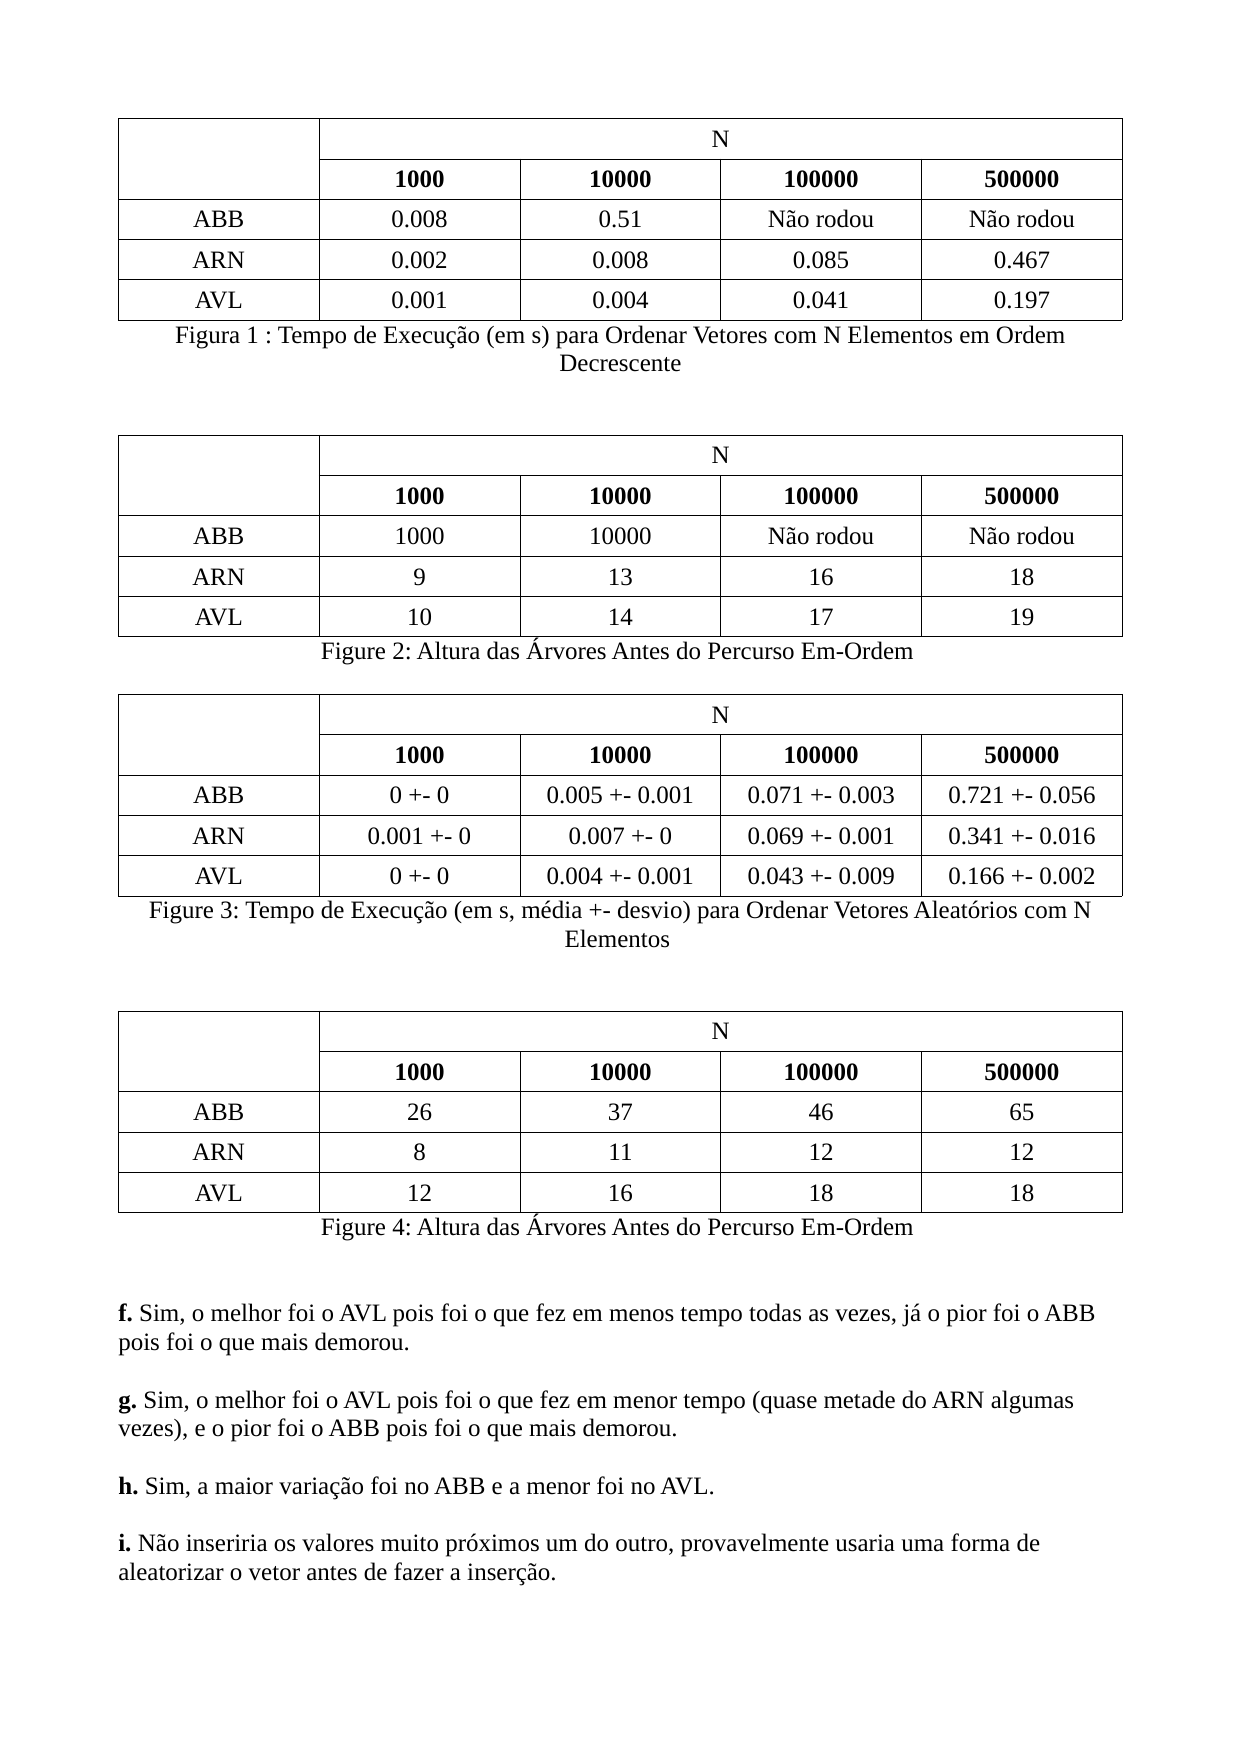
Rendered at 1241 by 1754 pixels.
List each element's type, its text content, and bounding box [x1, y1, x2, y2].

table_header N [320, 1012, 1122, 1051]
table_cell Não rodou [721, 516, 921, 556]
table_cell 1000 [320, 476, 520, 515]
table_cell 0 +- 0 [320, 776, 520, 815]
table_cell 9 [320, 557, 520, 596]
table_cell 500000 [922, 1052, 1122, 1091]
table_cell 0.004 +- 0.001 [521, 856, 720, 896]
table_cell 1000 [320, 735, 520, 774]
table_cell 0.008 [521, 240, 720, 279]
table_cell 18 [922, 1173, 1122, 1212]
table_cell AVL [119, 856, 319, 896]
table_cell 12 [922, 1133, 1122, 1172]
text Figura 1 : Tempo de Execução (em s) para Ordenar Vetores com N Elementos em Ordem Decrescente [118, 321, 1122, 377]
table_cell 0.005 +- 0.001 [521, 776, 720, 815]
table_header N [320, 436, 1122, 475]
table_cell 12 [721, 1133, 921, 1172]
table_cell 500000 [922, 476, 1122, 515]
table_cell Não rodou [721, 200, 921, 239]
table_cell 10000 [521, 516, 720, 556]
table_cell 0.069 +- 0.001 [721, 816, 921, 855]
text f. Sim, o melhor foi o AVL pois foi o que fez em menos tempo todas as vezes, já o pior foi o ABB pois foi o que mais demorou. [118, 1298, 1122, 1356]
table_cell 1000 [320, 1052, 520, 1091]
table_cell 16 [521, 1173, 720, 1212]
table_cell 0.001 [320, 280, 520, 320]
table_cell 0.721 +- 0.056 [922, 776, 1122, 815]
table_cell 0.085 [721, 240, 921, 279]
table_cell 0.001 +- 0 [320, 816, 520, 855]
table_cell 100000 [721, 476, 921, 515]
table_header N [320, 695, 1122, 734]
table_cell ARN [119, 557, 319, 596]
table_cell 18 [922, 557, 1122, 596]
table_cell 1000 [320, 516, 520, 556]
table_cell 0 +- 0 [320, 856, 520, 896]
table_header [119, 119, 319, 199]
table_cell 19 [922, 597, 1122, 636]
table_cell 0.002 [320, 240, 520, 279]
table_cell 100000 [721, 160, 921, 199]
table_header [119, 1012, 319, 1091]
text h. Sim, a maior variação foi no ABB e a menor foi no AVL. [118, 1471, 1122, 1500]
table_cell ABB [119, 200, 319, 239]
table_cell 0.166 +- 0.002 [922, 856, 1122, 896]
table_cell 16 [721, 557, 921, 596]
table_cell 10000 [521, 1052, 720, 1091]
table_cell 100000 [721, 735, 921, 774]
table_cell 0.008 [320, 200, 520, 239]
table_cell 0.467 [922, 240, 1122, 279]
table_cell 0.51 [521, 200, 720, 239]
table_cell 0.341 +- 0.016 [922, 816, 1122, 855]
table_cell 46 [721, 1092, 921, 1132]
text i. Não inseriria os valores muito próximos um do outro, provavelmente usaria uma forma de aleatorizar o vetor antes de fazer a inserção. [118, 1528, 1122, 1586]
text Figure 2: Altura das Árvores Antes do Percurso Em-Ordem [118, 637, 1122, 665]
table_cell 0.041 [721, 280, 921, 320]
table_cell 37 [521, 1092, 720, 1132]
table_cell 10000 [521, 735, 720, 774]
table_cell 13 [521, 557, 720, 596]
table_cell ARN [119, 240, 319, 279]
table_cell ARN [119, 816, 319, 855]
table_cell 18 [721, 1173, 921, 1212]
table_cell 500000 [922, 160, 1122, 199]
table_cell 10 [320, 597, 520, 636]
table_cell 0.197 [922, 280, 1122, 320]
table_cell 10000 [521, 476, 720, 515]
table_cell 65 [922, 1092, 1122, 1132]
text Figure 4: Altura das Árvores Antes do Percurso Em-Ordem [118, 1213, 1122, 1241]
table_cell AVL [119, 280, 319, 320]
table_cell 0.007 +- 0 [521, 816, 720, 855]
table_cell ABB [119, 1092, 319, 1132]
table_cell 14 [521, 597, 720, 636]
table_header [119, 695, 319, 774]
table_cell 0.004 [521, 280, 720, 320]
text Figure 3: Tempo de Execução (em s, média +- desvio) para Ordenar Vetores Aleatórios com N Elementos [118, 897, 1122, 953]
table_cell 100000 [721, 1052, 921, 1091]
table_header N [320, 119, 1122, 158]
table_cell 17 [721, 597, 921, 636]
table_cell AVL [119, 597, 319, 636]
table_cell 12 [320, 1173, 520, 1212]
table_cell 0.071 +- 0.003 [721, 776, 921, 815]
table_header [119, 436, 319, 515]
text g. Sim, o melhor foi o AVL pois foi o que fez em menor tempo (quase metade do ARN algumas vezes), e o pior foi o ABB pois foi o que mais demorou. [118, 1385, 1122, 1442]
table_cell 10000 [521, 160, 720, 199]
table_cell AVL [119, 1173, 319, 1212]
table_cell ABB [119, 776, 319, 815]
table_cell ARN [119, 1133, 319, 1172]
table_cell 500000 [922, 735, 1122, 774]
table_cell Não rodou [922, 516, 1122, 556]
table_cell Não rodou [922, 200, 1122, 239]
table_cell 1000 [320, 160, 520, 199]
table_cell 8 [320, 1133, 520, 1172]
table_cell 0.043 +- 0.009 [721, 856, 921, 896]
table_cell 26 [320, 1092, 520, 1132]
table_cell ABB [119, 516, 319, 556]
table_cell 11 [521, 1133, 720, 1172]
